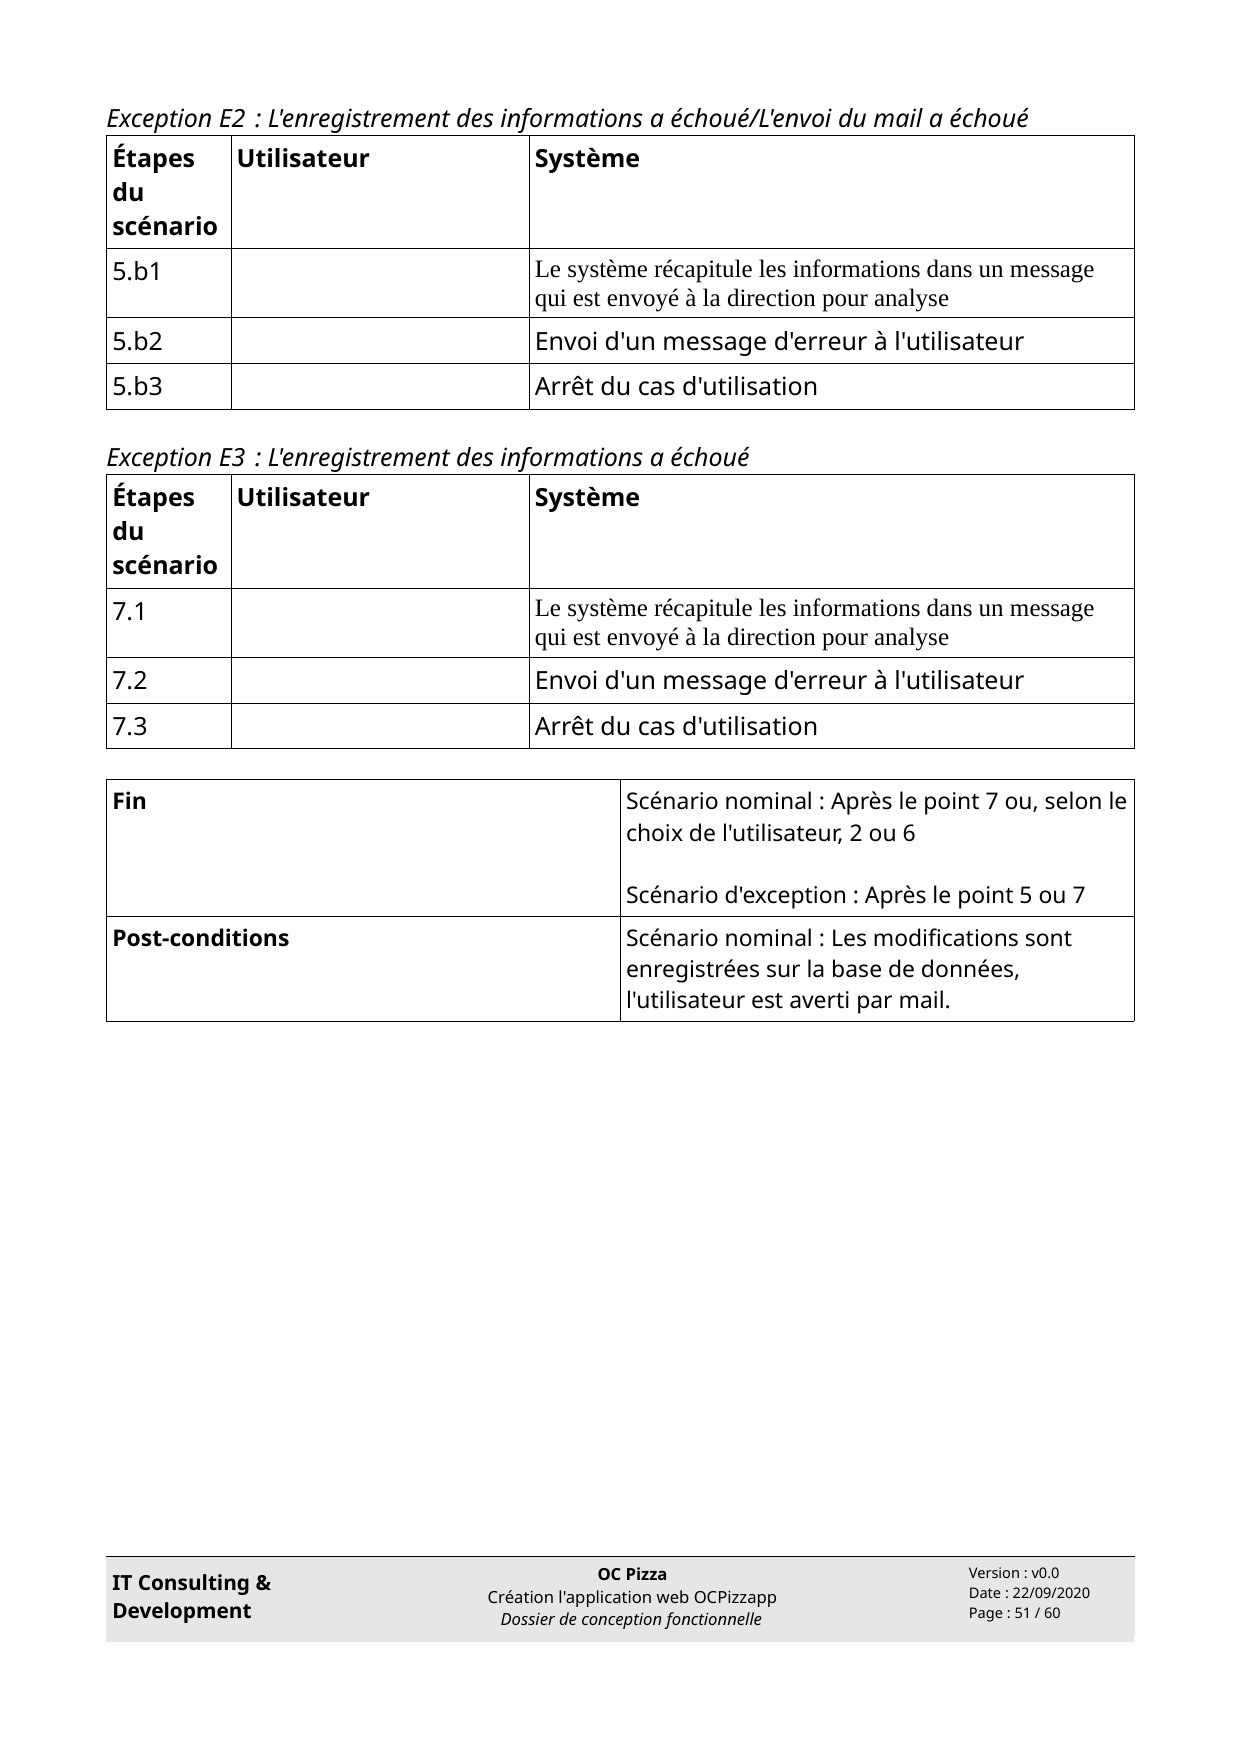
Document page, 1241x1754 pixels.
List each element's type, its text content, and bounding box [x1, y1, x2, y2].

table_header Fin [107, 780, 620, 916]
table_header Étapes du scénario [107, 136, 231, 248]
table_cell [232, 704, 529, 748]
table_cell Le système récapitule les informations dans un message qui est envoyé à la direction pour analyse [530, 249, 1134, 317]
table_cell Arrêt du cas d'utilisation [530, 364, 1134, 408]
table_cell 5.b1 [107, 249, 231, 317]
text Exception E3 : L'enregistrement des informations a échoué [106, 440, 1134, 474]
table_cell [232, 364, 529, 408]
table_header Système [530, 136, 1134, 248]
table_cell Envoi d'un message d'erreur à l'utilisateur [530, 658, 1134, 702]
table_cell [232, 249, 529, 317]
table_header Système [530, 475, 1134, 588]
table_cell Post-conditions [107, 917, 620, 1021]
table_cell [232, 658, 529, 702]
table_cell 7.2 [107, 658, 231, 702]
table_cell [232, 318, 529, 363]
table_header Utilisateur [232, 475, 529, 588]
table_cell [232, 589, 529, 657]
text Exception E2 : L'enregistrement des informations a échoué/L'envoi du mail a échoué [106, 100, 1134, 134]
table_cell 5.b3 [107, 364, 231, 408]
table_cell Envoi d'un message d'erreur à l'utilisateur [530, 318, 1134, 363]
table_cell Scénario nominal : Les modifications sont enregistrées sur la base de données, l'utilisateur est averti par mail. [621, 917, 1134, 1021]
table_header Utilisateur [232, 136, 529, 248]
table_cell 7.3 [107, 704, 231, 748]
table_cell 7.1 [107, 589, 231, 657]
table_header Scénario nominal : Après le point 7 ou, selon le choix de l'utilisateur, 2 ou 6 Scénario d'exception : Après le point 5 ou 7 [621, 780, 1134, 916]
table_cell Le système récapitule les informations dans un message qui est envoyé à la direction pour analyse [530, 589, 1134, 657]
table_cell 5.b2 [107, 318, 231, 363]
table_cell Arrêt du cas d'utilisation [530, 704, 1134, 748]
table_header Étapes du scénario [107, 475, 231, 588]
